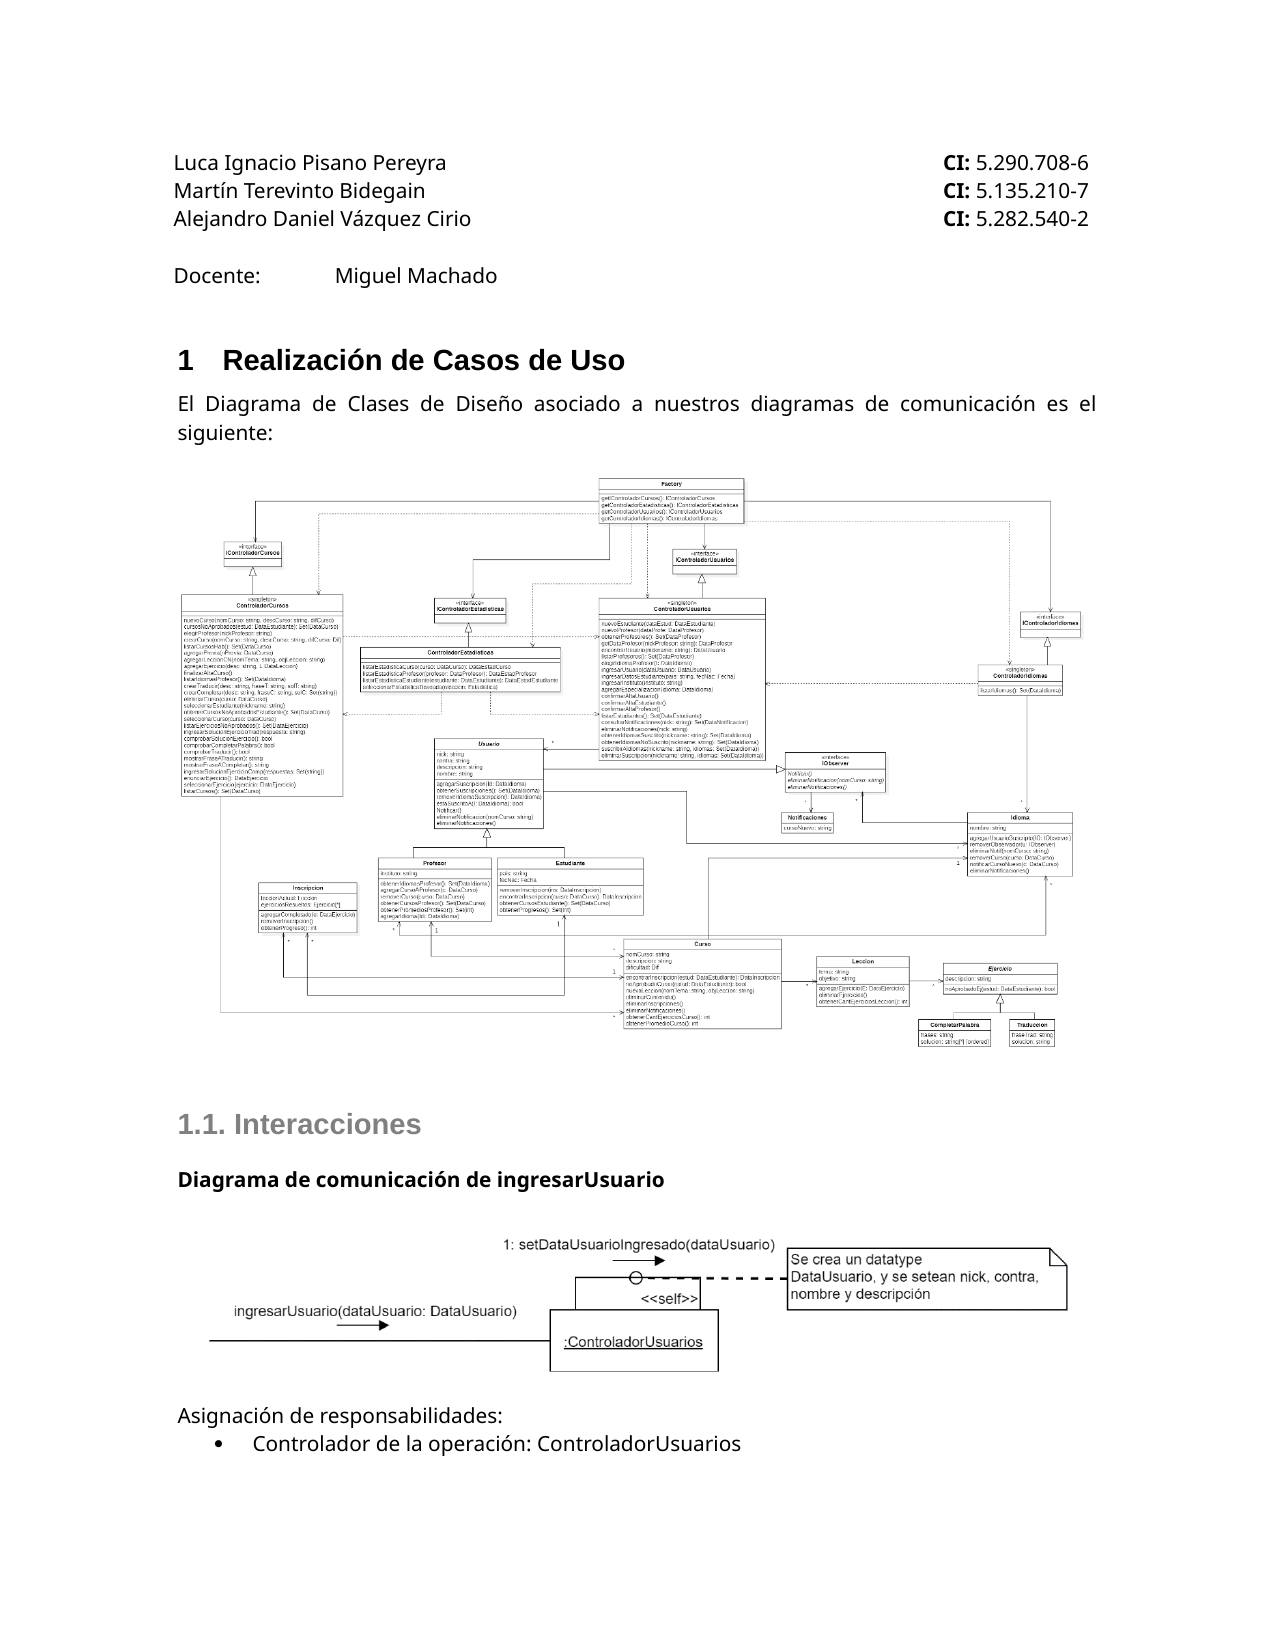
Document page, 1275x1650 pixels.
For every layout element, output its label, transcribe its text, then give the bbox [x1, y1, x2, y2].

list Realización de Casos de Uso [177, 343, 1098, 377]
table_header Miguel Machado [327, 261, 1096, 290]
text El Diagrama de Clases de Diseño asociado a nuestros diagramas de comunicación es el siguiente: [177, 389, 1098, 446]
subtitle 1.1. Interacciones [177, 1107, 1098, 1140]
table_cell CI: 5.135.210-7 CI: 5.282.540-2 [890, 176, 1096, 233]
text Asignación de responsabilidades: [177, 1402, 1098, 1429]
subtitle Diagrama de comunicación de ingresarUsuario [177, 1165, 1098, 1194]
table_cell Martín Terevinto Bidegain Alejandro Daniel Vázquez Cirio [166, 176, 890, 233]
table_cell Luca Ignacio Pisano Pereyra [166, 148, 890, 176]
list Controlador de la operación: ControladorUsuarios [215, 1429, 1098, 1458]
table_cell CI: 5.290.708-6 [890, 148, 1096, 176]
table_header Docente: [166, 261, 327, 290]
